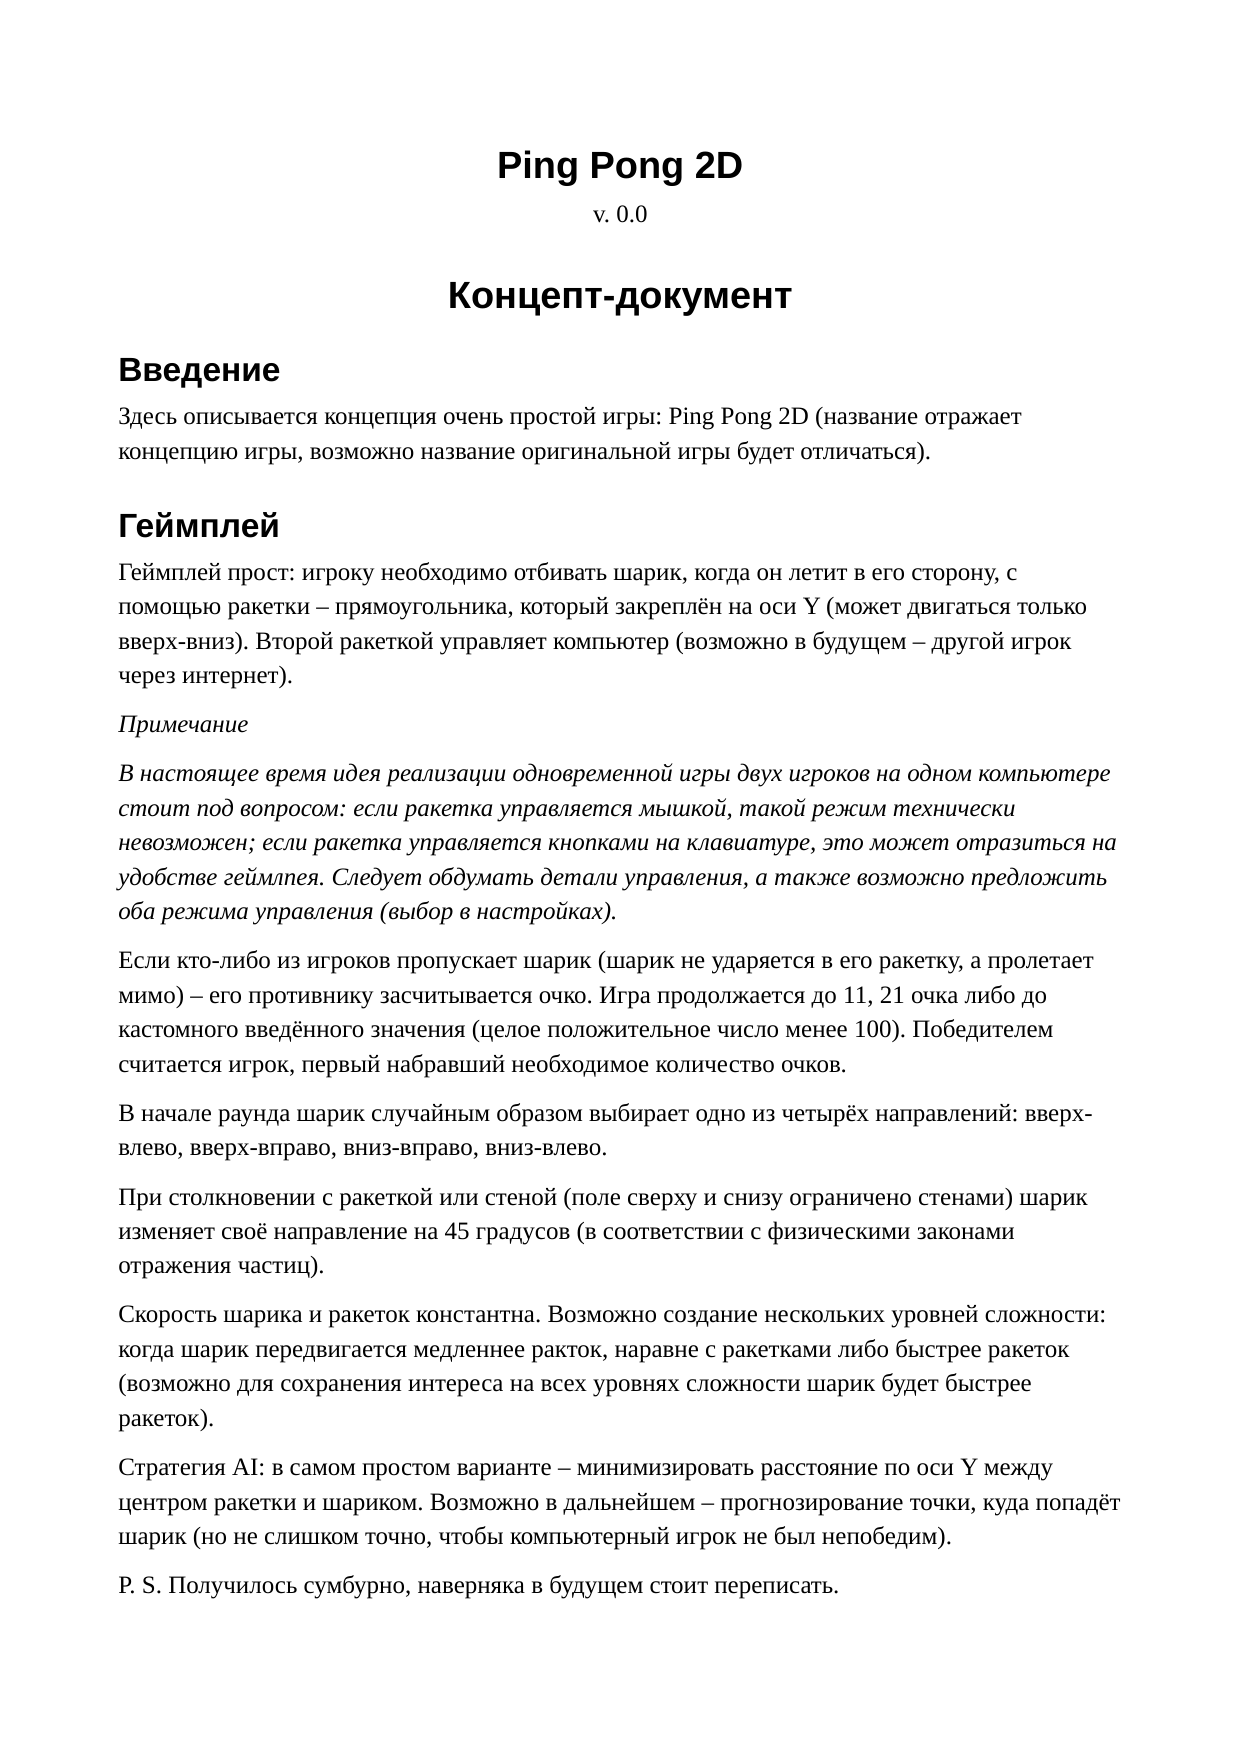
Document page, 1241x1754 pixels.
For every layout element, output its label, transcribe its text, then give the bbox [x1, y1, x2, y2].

text В начале раунда шарик случайным образом выбирает одно из четырёх направлений: вверх-влево, вверх-вправо, вниз-вправо, вниз-влево. [118, 1098, 1122, 1161]
text Если кто-либо из игроков пропускает шарик (шарик не ударяется в его ракетку, а пролетает мимо) – его противнику засчитывается очко. Игра продолжается до 11, 21 очка либо до кастомного введённого значения (целое положительное число менее 100). Победителем считается игрок, первый набравший необходимое количество очков. [118, 946, 1122, 1078]
text Здесь описывается концепция очень простой игры: Ping Pong 2D (название отражает концепцию игры, возможно название оригинальной игры будет отличаться). [118, 401, 1122, 465]
text Скорость шарика и ракеток константна. Возможно создание нескольких уровней сложности: когда шарик передвигается медленнее ракток, наравне с ракетками либо быстрее ракеток (возможно для сохранения интереса на всех уровнях сложности шарик будет быстрее ракеток). [118, 1299, 1122, 1432]
subtitle Концепт-документ [118, 273, 1122, 317]
text v. 0.0 [118, 199, 1122, 228]
subtitle Геймплей [118, 506, 1122, 544]
text В настоящее время идея реализации одновременной игры двух игроков на одном компьютере стоит под вопросом: если ракетка управляется мышкой, такой режим технически невозможен; если ракетка управляется кнопками на клавиатуре, это может отразиться на удобстве геймлпея. Следует обдумать детали управления, а также возможно предложить оба режима управления (выбор в настройках). [118, 758, 1122, 925]
text Стратегия AI: в самом простом варианте – минимизировать расстояние по оси Y между центром ракетки и шариком. Возможно в дальнейшем – прогнозирование точки, куда попадёт шарик (но не слишком точно, чтобы компьютерный игрок не был непобедим). [118, 1452, 1122, 1550]
text Геймплей прост: игроку необходимо отбивать шарик, когда он летит в его сторону, с помощью ракетки – прямоугольника, который закреплён на оси Y (может двигаться только вверх-вниз). Второй ракеткой управляет компьютер (возможно в будущем – другой игрок через интернет). [118, 557, 1122, 689]
text P. S. Получилось сумбурно, наверняка в будущем стоит переписать. [118, 1570, 1122, 1599]
subtitle Введение [118, 350, 1122, 389]
subtitle Ping Pong 2D [118, 143, 1122, 187]
text Примечание [118, 709, 1122, 738]
text При столкновении с ракеткой или стеной (поле сверху и снизу ограничено стенами) шарик изменяет своё направление на 45 градусов (в соответствии с физическими законами отражения частиц). [118, 1182, 1122, 1279]
